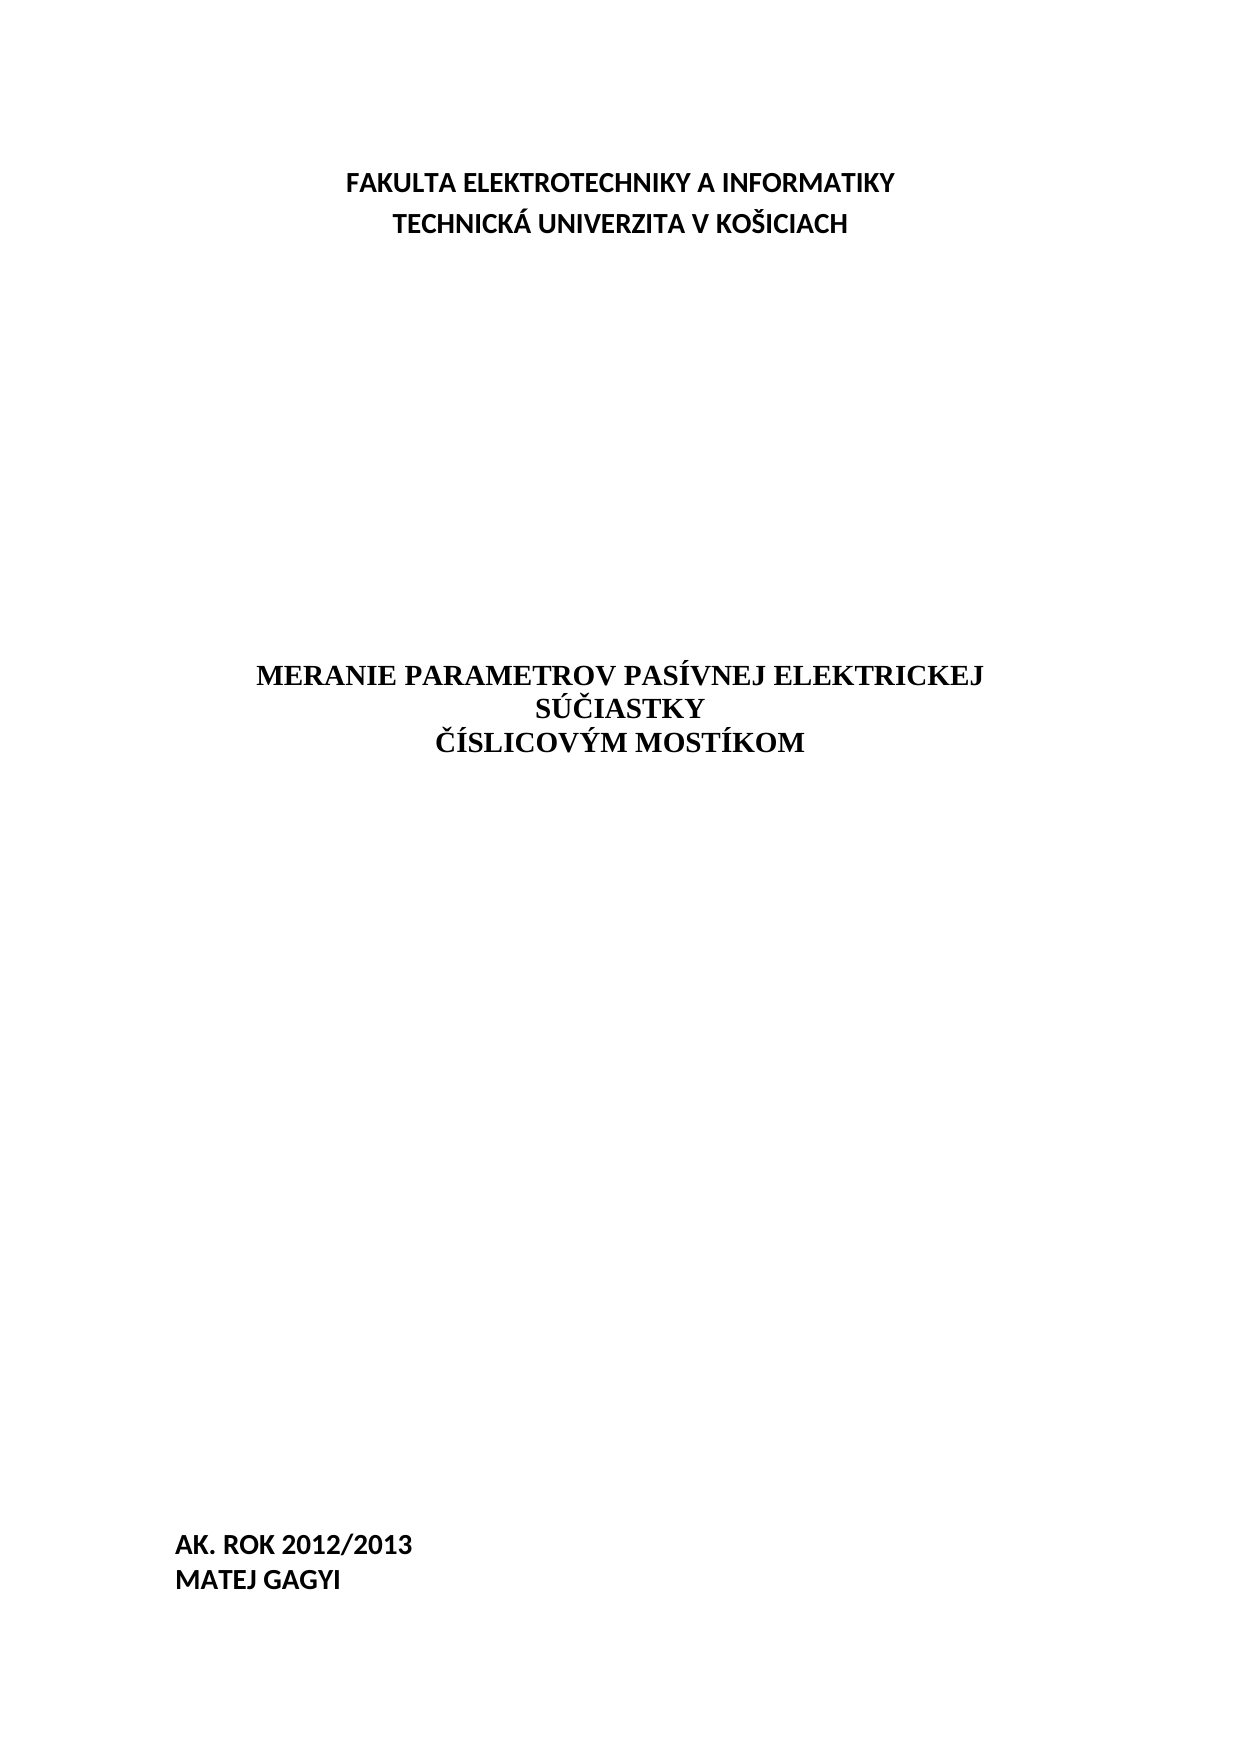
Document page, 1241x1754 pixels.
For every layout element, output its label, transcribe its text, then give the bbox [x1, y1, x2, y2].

text ČÍSLICOVÝM MOSTÍKOM [175, 725, 1065, 759]
text MERANIE PARAMETROV PASÍVNEJ ELEKTRICKEJ [175, 658, 1065, 692]
text Technická univerzita v Košiciach [175, 206, 1065, 241]
text SÚČIASTKY [175, 692, 1065, 725]
text Ak. rok 2012/2013 Matej GAGYI [175, 1526, 821, 1597]
text Fakulta elektrotechniky a informatiky [175, 164, 1065, 200]
